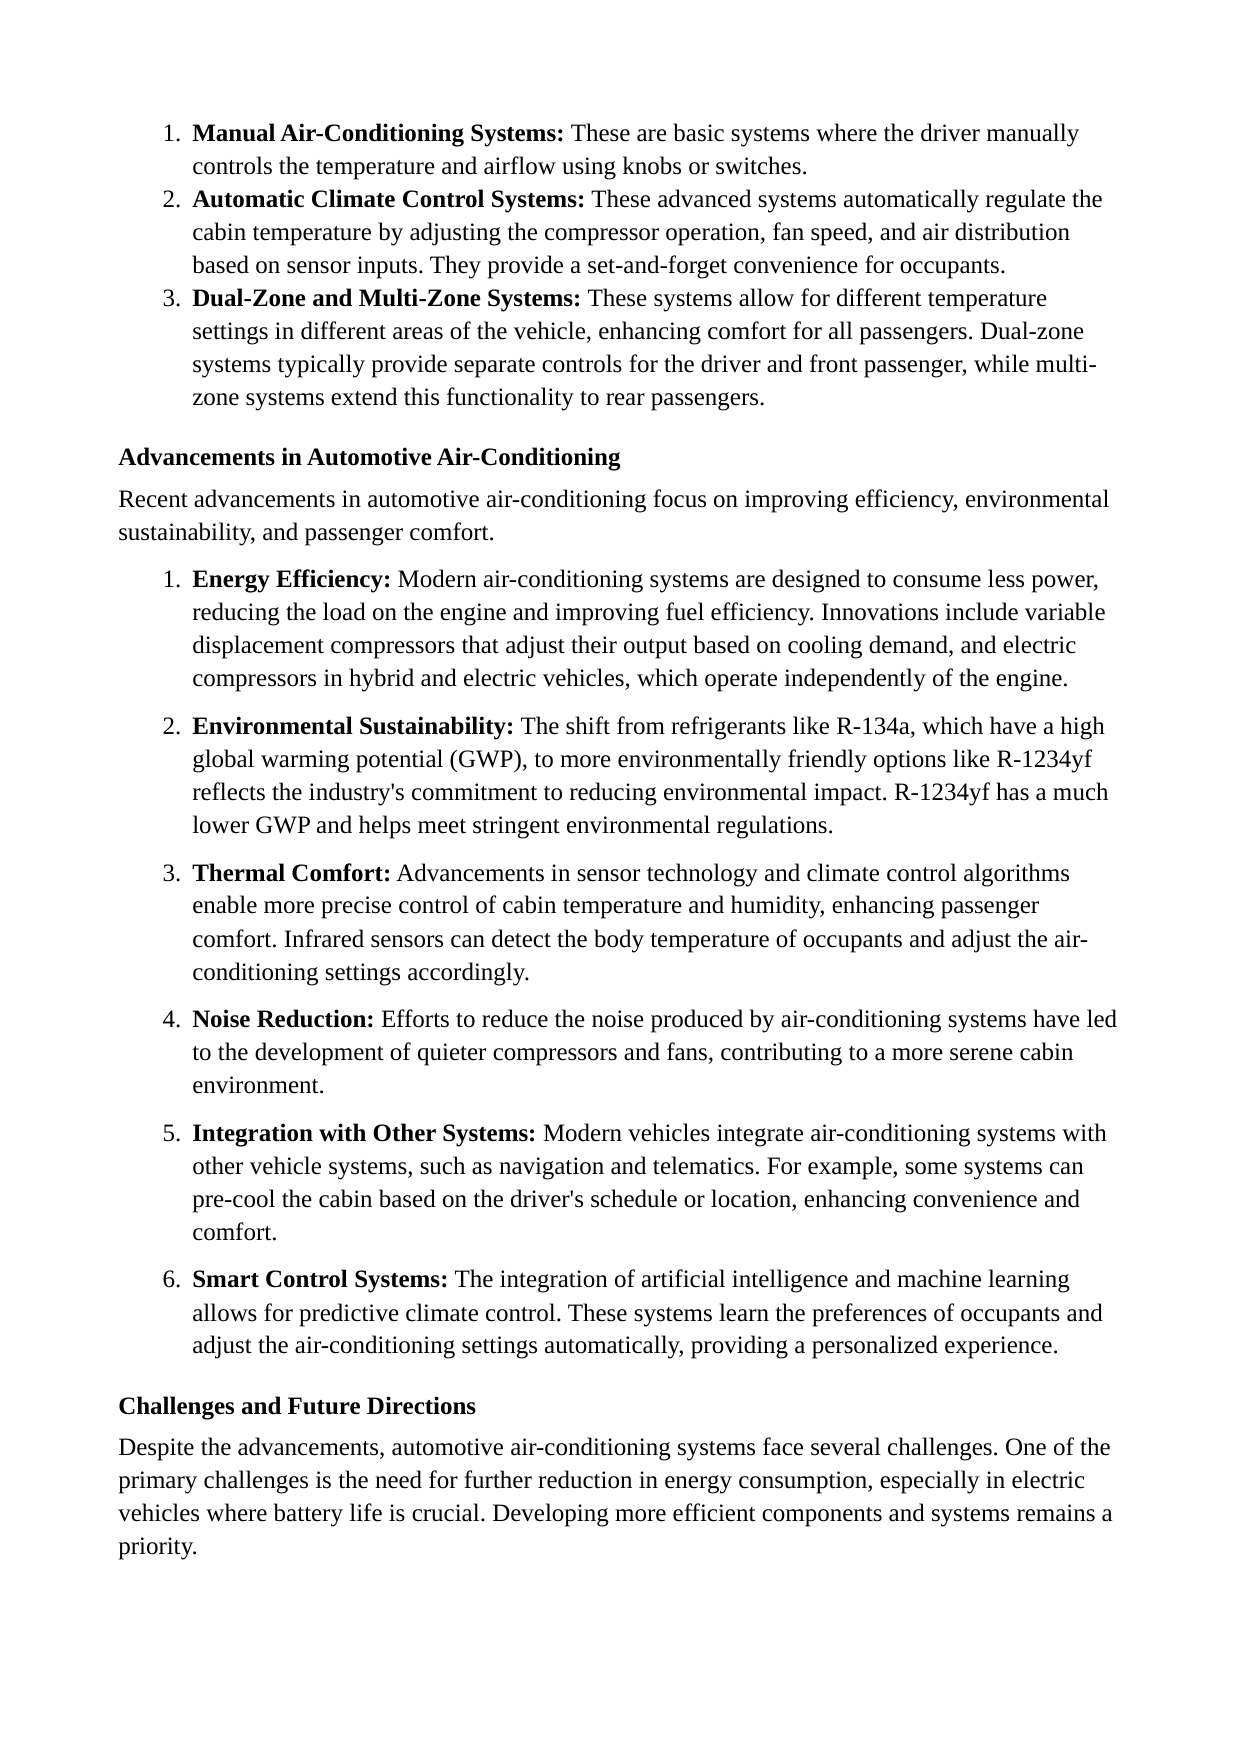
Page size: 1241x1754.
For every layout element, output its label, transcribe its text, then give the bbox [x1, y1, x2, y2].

list Dual-Zone and Multi-Zone Systems: These systems allow for different temperature settings in different areas of the vehicle, enhancing comfort for all passengers. Dual-zone systems typically provide separate controls for the driver and front passenger, while multi-zone systems extend this functionality to rear passengers. [162, 283, 1122, 411]
subtitle Advancements in Automotive Air-Conditioning [118, 442, 1122, 471]
list Integration with Other Systems: Modern vehicles integrate air-conditioning systems with other vehicle systems, such as navigation and telematics. For example, some systems can pre-cool the cabin based on the driver's schedule or location, enhancing convenience and comfort. [162, 1118, 1122, 1246]
list Automatic Climate Control Systems: These advanced systems automatically regulate the cabin temperature by adjusting the compressor operation, fan speed, and air distribution based on sensor inputs. They provide a set-and-forget convenience for occupants. [162, 184, 1122, 279]
subtitle Challenges and Future Directions [118, 1391, 1122, 1419]
list Thermal Comfort: Advancements in sensor technology and climate control algorithms enable more precise control of cabin temperature and humidity, enhancing passenger comfort. Infrared sensors can detect the body temperature of occupants and adjust the air-conditioning settings accordingly. [162, 858, 1122, 985]
list Environmental Sustainability: The shift from refrigerants like R-134a, which have a high global warming potential (GWP), to more environmentally friendly options like R-1234yf reflects the industry's commitment to reducing environmental impact. R-1234yf has a much lower GWP and helps meet stringent environmental regulations. [162, 711, 1122, 839]
list Energy Efficiency: Modern air-conditioning systems are designed to consume less power, reducing the load on the engine and improving fuel efficiency. Innovations include variable displacement compressors that adjust their output based on cooling demand, and electric compressors in hybrid and electric vehicles, which operate independently of the engine. [162, 564, 1122, 692]
list Manual Air-Conditioning Systems: These are basic systems where the driver manually controls the temperature and airflow using knobs or switches. [162, 118, 1122, 180]
list Smart Control Systems: The integration of artificial intelligence and machine learning allows for predictive climate control. These systems learn the preferences of occupants and adjust the air-conditioning settings automatically, providing a personalized experience. [162, 1264, 1122, 1359]
text Recent advancements in automotive air-conditioning focus on improving efficiency, environmental sustainability, and passenger comfort. [118, 484, 1122, 545]
list Noise Reduction: Efforts to reduce the noise produced by air-conditioning systems have led to the development of quieter compressors and fans, contributing to a more serene cabin environment. [162, 1004, 1122, 1099]
text Despite the advancements, automotive air-conditioning systems face several challenges. One of the primary challenges is the need for further reduction in energy consumption, especially in electric vehicles where battery life is crucial. Developing more efficient components and systems remains a priority. [118, 1432, 1122, 1560]
